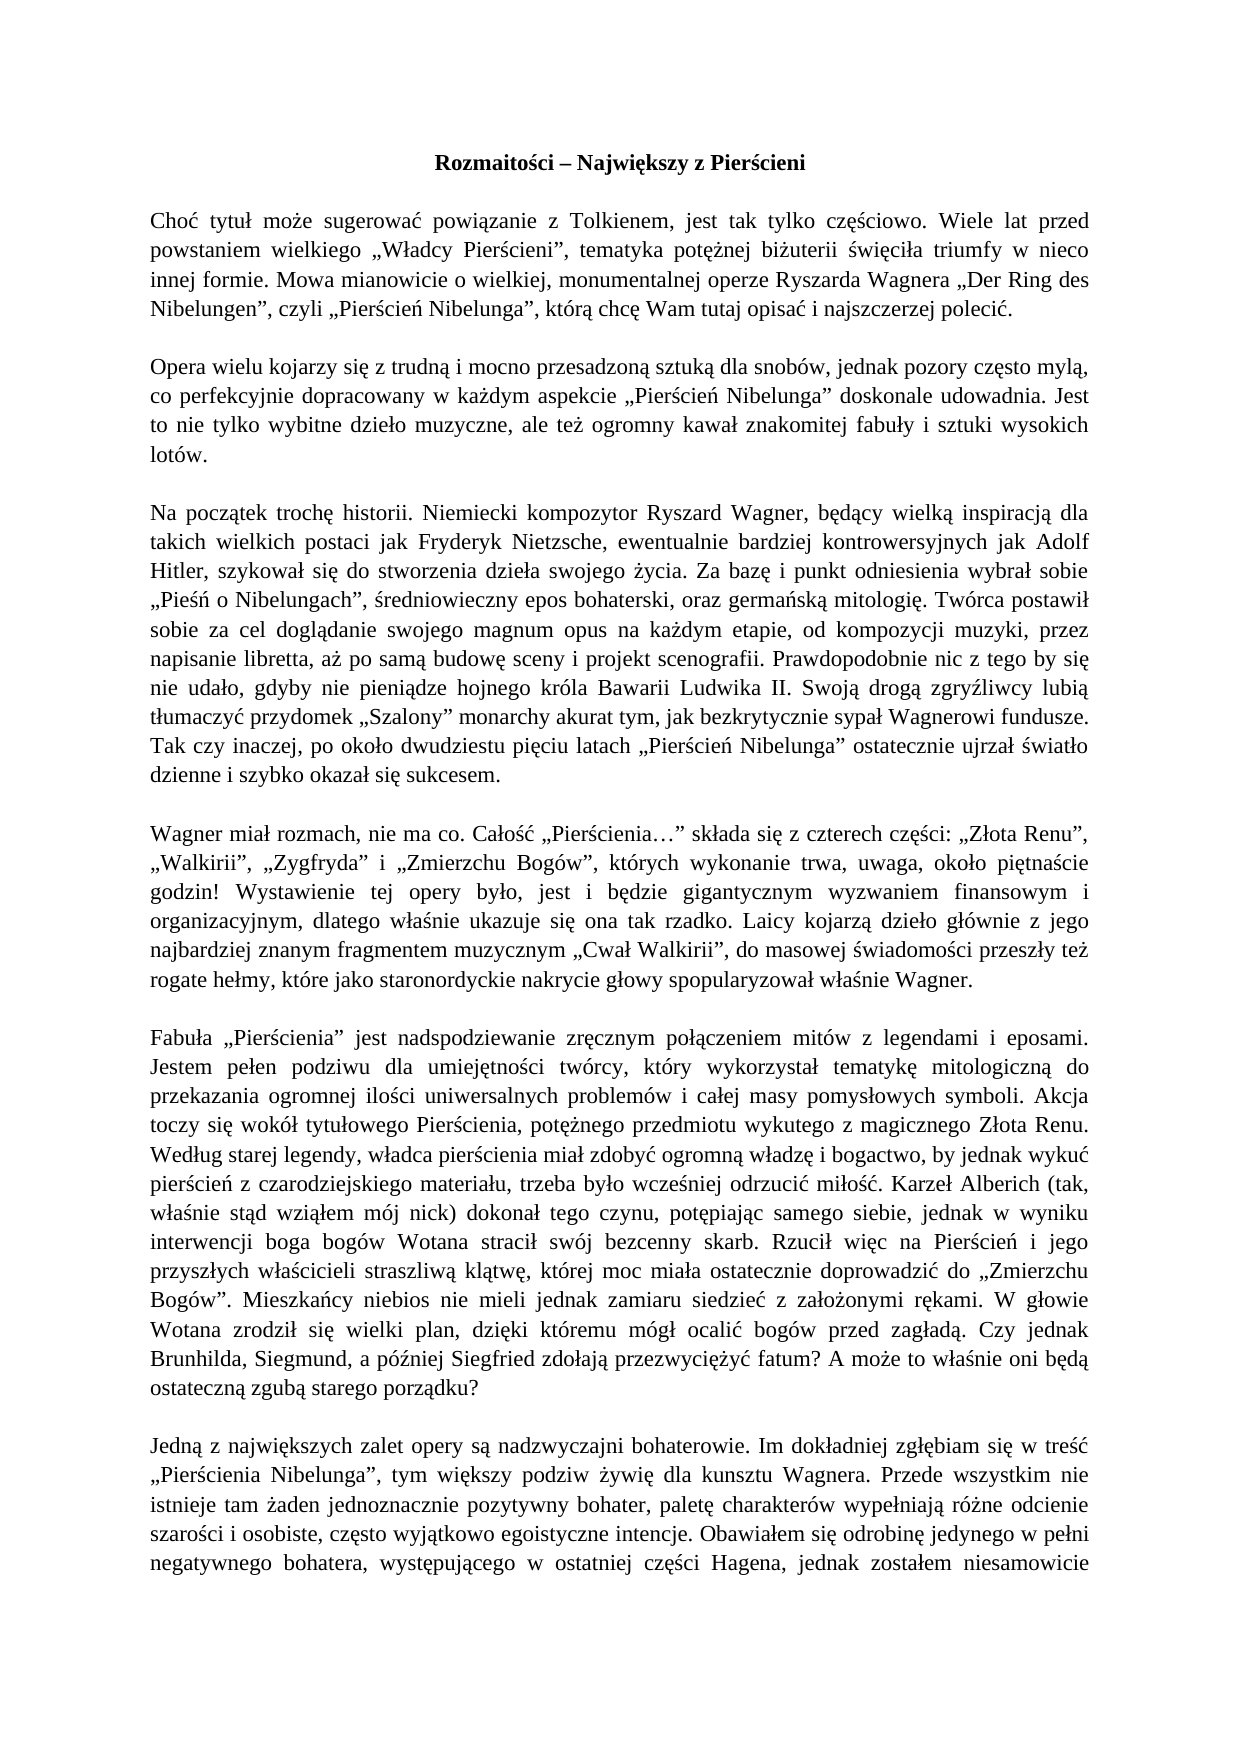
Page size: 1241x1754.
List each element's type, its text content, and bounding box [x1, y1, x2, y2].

text Opera wielu kojarzy się z trudną i mocno przesadzoną sztuką dla snobów, jednak pozory często mylą, co perfekcyjnie dopracowany w każdym aspekcie „Pierścień Nibelunga” doskonale udowadnia. Jest to nie tylko wybitne dzieło muzyczne, ale też ogromny kawał znakomitej fabuły i sztuki wysokich lotów. [150, 354, 1091, 467]
text Choć tytuł może sugerować powiązanie z Tolkienem, jest tak tylko częściowo. Wiele lat przed powstaniem wielkiego „Władcy Pierścieni”, tematyka potężnej biżuterii święciła triumfy w nieco innej formie. Mowa mianowicie o wielkiej, monumentalnej operze Ryszarda Wagnera „Der Ring des Nibelungen”, czyli „Pierścień Nibelunga”, którą chcę Wam tutaj opisać i najszczerzej polecić. [150, 208, 1091, 321]
text Rozmaitości – Największy z Pierścieni [150, 150, 1091, 175]
text Na początek trochę historii. Niemiecki kompozytor Ryszard Wagner, będący wielką inspiracją dla takich wielkich postaci jak Fryderyk Nietzsche, ewentualnie bardziej kontrowersyjnych jak Adolf Hitler, szykował się do stworzenia dzieła swojego życia. Za bazę i punkt odniesienia wybrał sobie „Pieśń o Nibelungach”, średniowieczny epos bohaterski, oraz germańską mitologię. Twórca postawił sobie za cel doglądanie swojego magnum opus na każdym etapie, od kompozycji muzyki, przez napisanie libretta, aż po samą budowę sceny i projekt scenografii. Prawdopodobnie nic z tego by się nie udało, gdyby nie pieniądze hojnego króla Bawarii Ludwika II. Swoją drogą zgryźliwcy lubią tłumaczyć przydomek „Szalony” monarchy akurat tym, jak bezkrytycznie sypał Wagnerowi fundusze. Tak czy inaczej, po około dwudziestu pięciu latach „Pierścień Nibelunga” ostatecznie ujrzał światło dzienne i szybko okazał się sukcesem. [150, 500, 1091, 788]
text Wagner miał rozmach, nie ma co. Całość „Pierścienia…” składa się z czterech części: „Złota Renu”, „Walkirii”, „Zygfryda” i „Zmierzchu Bogów”, których wykonanie trwa, uwaga, około piętnaście godzin! Wystawienie tej opery było, jest i będzie gigantycznym wyzwaniem finansowym i organizacyjnym, dlatego właśnie ukazuje się ona tak rzadko. Laicy kojarzą dzieło głównie z jego najbardziej znanym fragmentem muzycznym „Cwał Walkirii”, do masowej świadomości przeszły też rogate hełmy, które jako staronordyckie nakrycie głowy spopularyzował właśnie Wagner. [150, 821, 1091, 992]
text Jedną z największych zalet opery są nadzwyczajni bohaterowie. Im dokładniej zgłębiam się w treść „Pierścienia Nibelunga”, tym większy podziw żywię dla kunsztu Wagnera. Przede wszystkim nie istnieje tam żaden jednoznacznie pozytywny bohater, paletę charakterów wypełniają różne odcienie szarości i osobiste, często wyjątkowo egoistyczne intencje. Obawiałem się odrobinę jedynego w pełni negatywnego bohatera, występującego w ostatniej części Hagena, jednak zostałem niesamowicie [150, 1433, 1091, 1575]
text Fabuła „Pierścienia” jest nadspodziewanie zręcznym połączeniem mitów z legendami i eposami. Jestem pełen podziwu dla umiejętności twórcy, który wykorzystał tematykę mitologiczną do przekazania ogromnej ilości uniwersalnych problemów i całej masy pomysłowych symboli. Akcja toczy się wokół tytułowego Pierścienia, potężnego przedmiotu wykutego z magicznego Złota Renu. Według starej legendy, władca pierścienia miał zdobyć ogromną władzę i bogactwo, by jednak wykuć pierścień z czarodziejskiego materiału, trzeba było wcześniej odrzucić miłość. Karzeł Alberich (tak, właśnie stąd wziąłem mój nick) dokonał tego czynu, potępiając samego siebie, jednak w wyniku interwencji boga bogów Wotana stracił swój bezcenny skarb. Rzucił więc na Pierścień i jego przyszłych właścicieli straszliwą klątwę, której moc miała ostatecznie doprowadzić do „Zmierzchu Bogów”. Mieszkańcy niebios nie mieli jednak zamiaru siedzieć z założonymi rękami. W głowie Wotana zrodził się wielki plan, dzięki któremu mógł ocalić bogów przed zagładą. Czy jednak Brunhilda, Siegmund, a później Siegfried zdołają przezwyciężyć fatum? A może to właśnie oni będą ostateczną zgubą starego porządku? [150, 1025, 1091, 1400]
